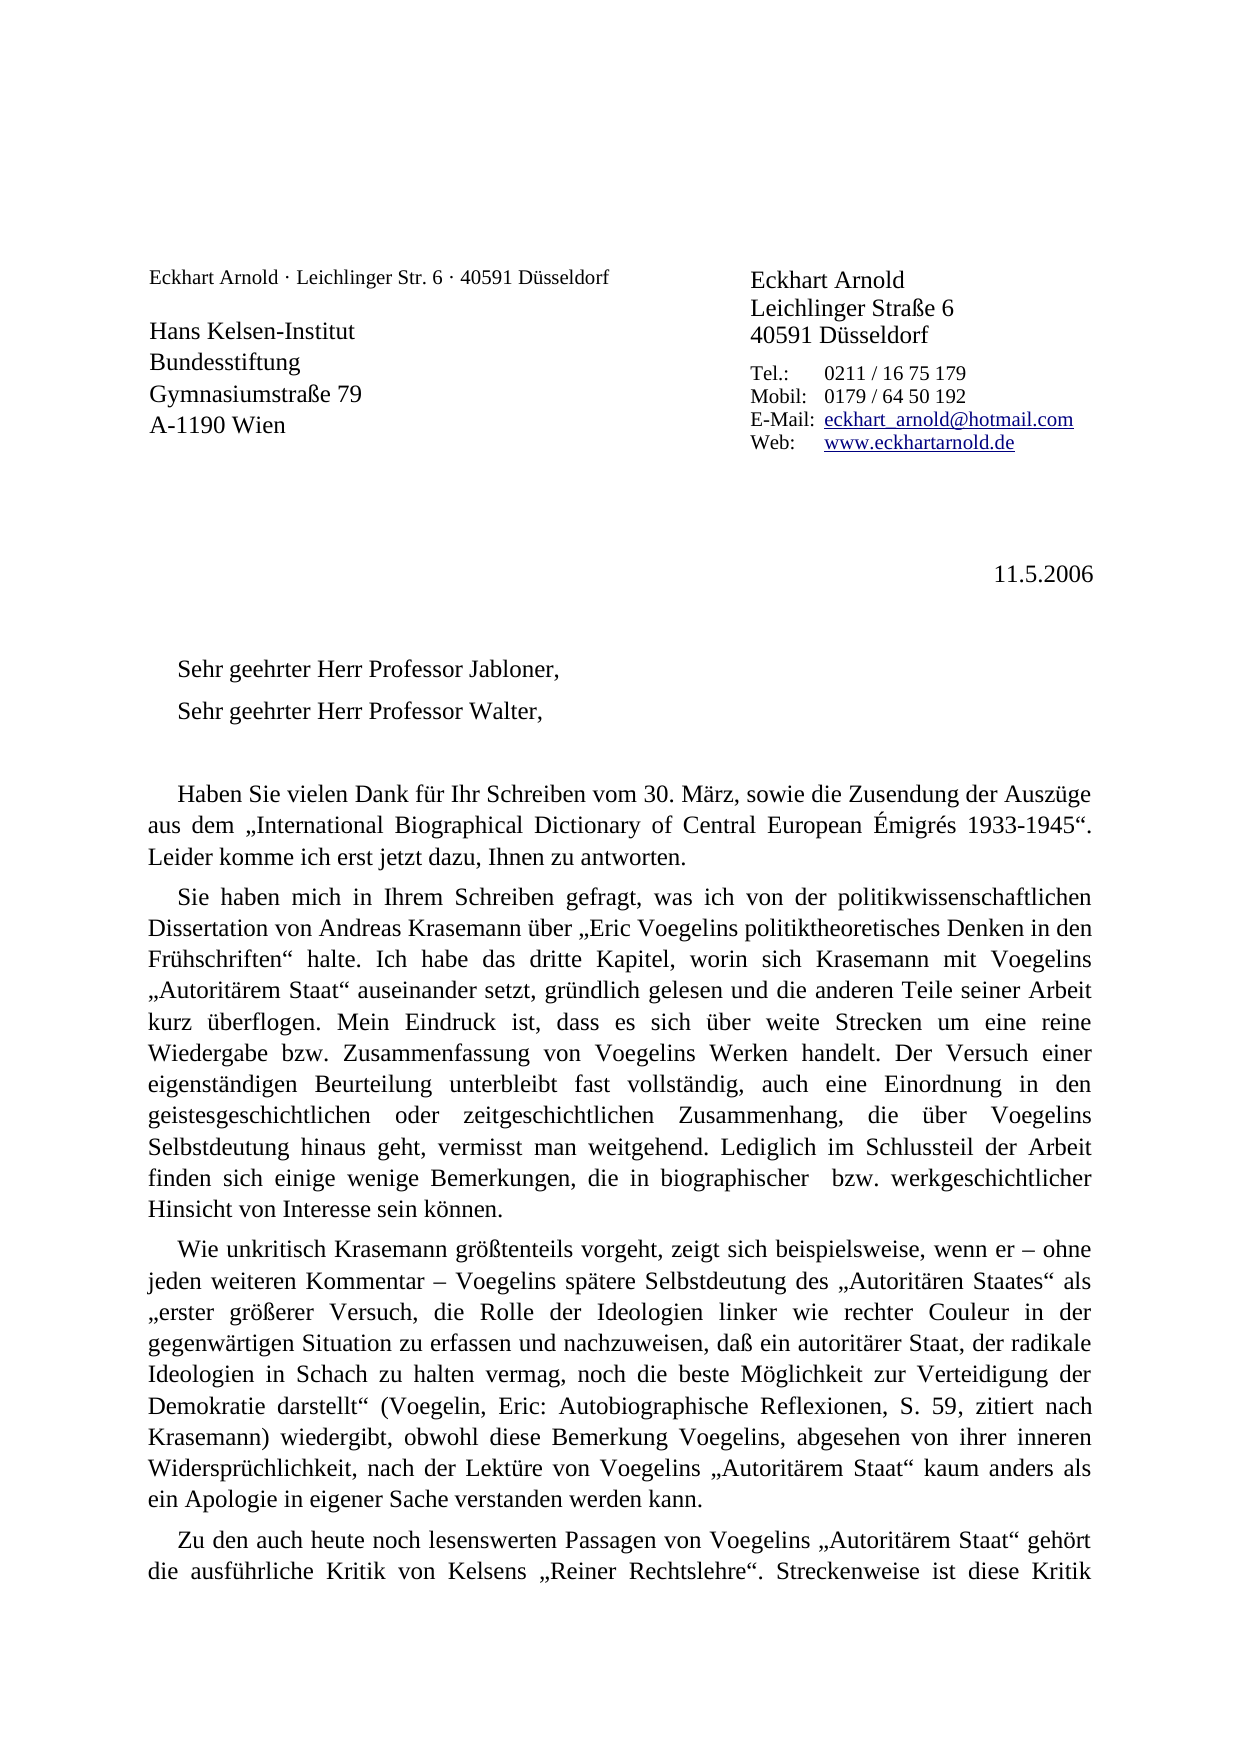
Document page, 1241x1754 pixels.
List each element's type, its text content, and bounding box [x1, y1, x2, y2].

text Sehr geehrter Herr Professor Walter, [148, 697, 1093, 725]
text Sehr geehrter Herr Professor Jabloner, [148, 656, 1093, 683]
text Gymnasiumstraße 79 [149, 377, 599, 408]
text Zu den auch heute noch lesenswerten Passagen von Voegelins „Autoritärem Staat“ gehört die ausführliche Kritik von Kelsens „Reiner Rechtslehre“. Streckenweise ist diese Kritik [148, 1526, 1093, 1585]
text Wie unkritisch Krasemann größtenteils vorgeht, zeigt sich beispielsweise, wenn er – ohne jeden weiteren Kommentar – Voegelins spätere Selbstdeutung des „Autoritären Staates“ als „erster größerer Versuch, die Rolle der Ideologien linker wie rechter Couleur in der gegenwärtigen Situation zu erfassen und nachzuweisen, daß ein autoritärer Staat, der radikale Ideologien in Schach zu halten vermag, noch die beste Möglichkeit zur Verteidigung der Demokratie darstellt“ (Voegelin, Eric: Autobiographische Reflexionen, S. 59, zitiert nach Krasemann) wiedergibt, obwohl diese Bemerkung Voegelins, abgesehen von ihrer inneren Widersprüchlichkeit, nach der Lektüre von Voegelins „Autoritärem Staat“ kaum anders als ein Apologie in eigener Sache verstanden werden kann. [148, 1236, 1093, 1513]
text Tel.: 0211 / 16 75 179 Mobil: 0179 / 64 50 192 E-Mail: eckhart_arnold@hotmail.com Web: www.eckhartarnold.de [750, 362, 1092, 454]
text Bundesstiftung [149, 346, 599, 377]
text Hans Kelsen-Institut [149, 317, 599, 346]
text A-1190 Wien [149, 408, 599, 439]
text 11.5.2006 [637, 560, 1093, 588]
text Eckhart Arnold Leichlinger Straße 6 40591 Düsseldorf [750, 266, 1092, 349]
text Haben Sie vielen Dank für Ihr Schreiben vom 30. März, sowie die Zusendung der Auszüge aus dem „International Biographical Dictionary of Central European Émigrés 1933-1945“. Leider komme ich erst jetzt dazu, Ihnen zu antworten. [148, 780, 1093, 870]
text Sie haben mich in Ihrem Schreiben gefragt, was ich von der politikwissenschaftlichen Dissertation von Andreas Krasemann über „Eric Voegelins politiktheoretisches Denken in den Frühschriften“ halte. Ich habe das dritte Kapitel, worin sich Krasemann mit Voegelins „Autoritärem Staat“ auseinander setzt, gründlich gelesen und die anderen Teile seiner Arbeit kurz überflogen. Mein Eindruck ist, dass es sich über weite Strecken um eine reine Wiedergabe bzw. Zusammenfassung von Voegelins Werken handelt. Der Versuch einer eigenständigen Beurteilung unterbleibt fast vollständig, auch eine Einordnung in den geistesgeschichtlichen oder zeitgeschichtlichen Zusammenhang, die über Voegelins Selbstdeutung hinaus geht, vermisst man weitgehend. Lediglich im Schlussteil der Arbeit finden sich einige wenige Bemerkungen, die in biographischer bzw. werkgeschichtlicher Hinsicht von Interesse sein können. [148, 883, 1093, 1223]
text Eckhart Arnold · Leichlinger Str. 6 · 40591 Düsseldorf [149, 266, 619, 289]
